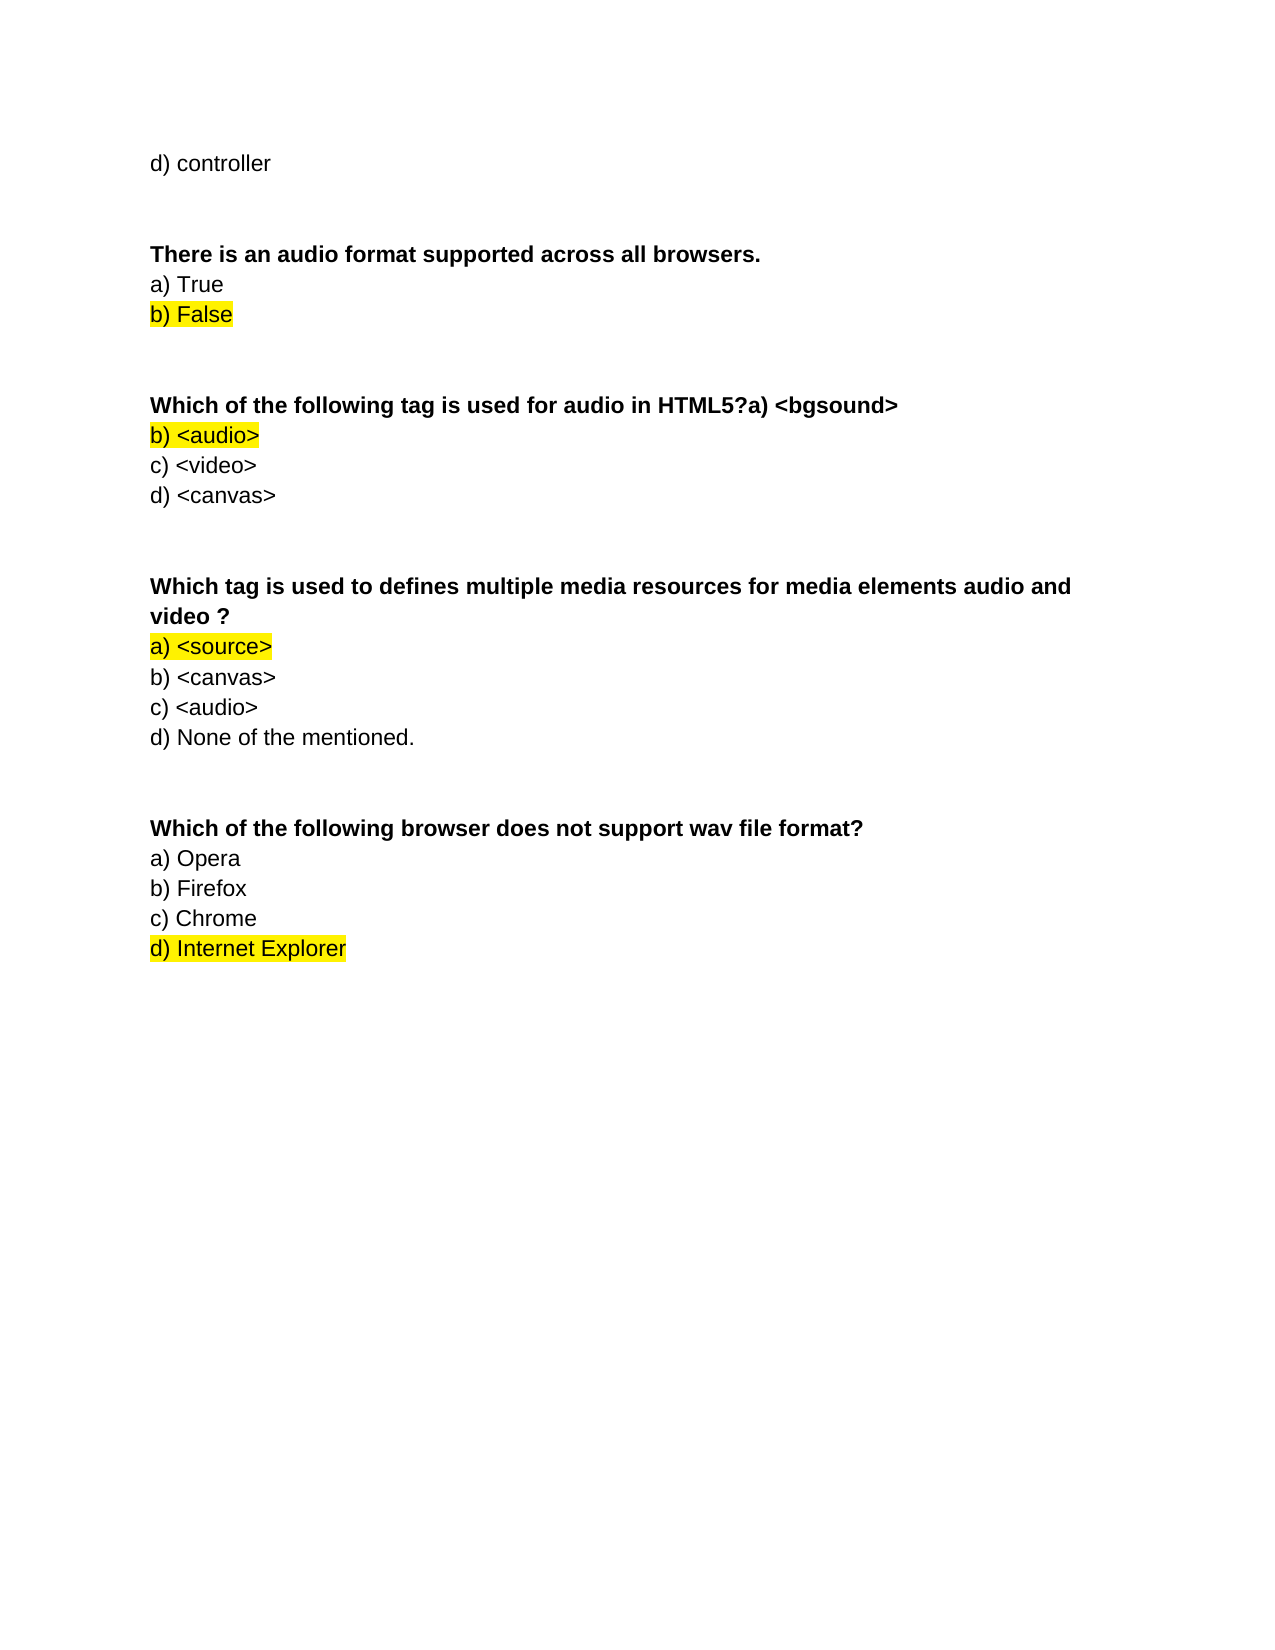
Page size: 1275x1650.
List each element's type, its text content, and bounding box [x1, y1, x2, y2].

text There is an audio format supported across all browsers. [150, 241, 1125, 267]
text c) Chrome [150, 905, 1125, 932]
text c) <video> [150, 452, 1125, 478]
text d) <canvas> [150, 482, 1125, 509]
text Which of the following tag is used for audio in HTML5?a) <bgsound> [150, 392, 1125, 418]
text b) <audio> [150, 422, 1125, 448]
text b) <canvas> [150, 663, 1125, 690]
text b) False [150, 301, 1125, 327]
text d) None of the mentioned. [150, 724, 1125, 750]
text c) <audio> [150, 694, 1125, 720]
text Which of the following browser does not support wav file format? [150, 814, 1125, 841]
text a) <source> [150, 633, 1125, 660]
text a) True [150, 271, 1125, 297]
text b) Firefox [150, 875, 1125, 901]
text d) controller [150, 150, 1125, 176]
text d) Internet Explorer [150, 935, 1125, 962]
text a) Opera [150, 845, 1125, 871]
text Which tag is used to defines multiple media resources for media elements audio and video ? [150, 573, 1125, 629]
